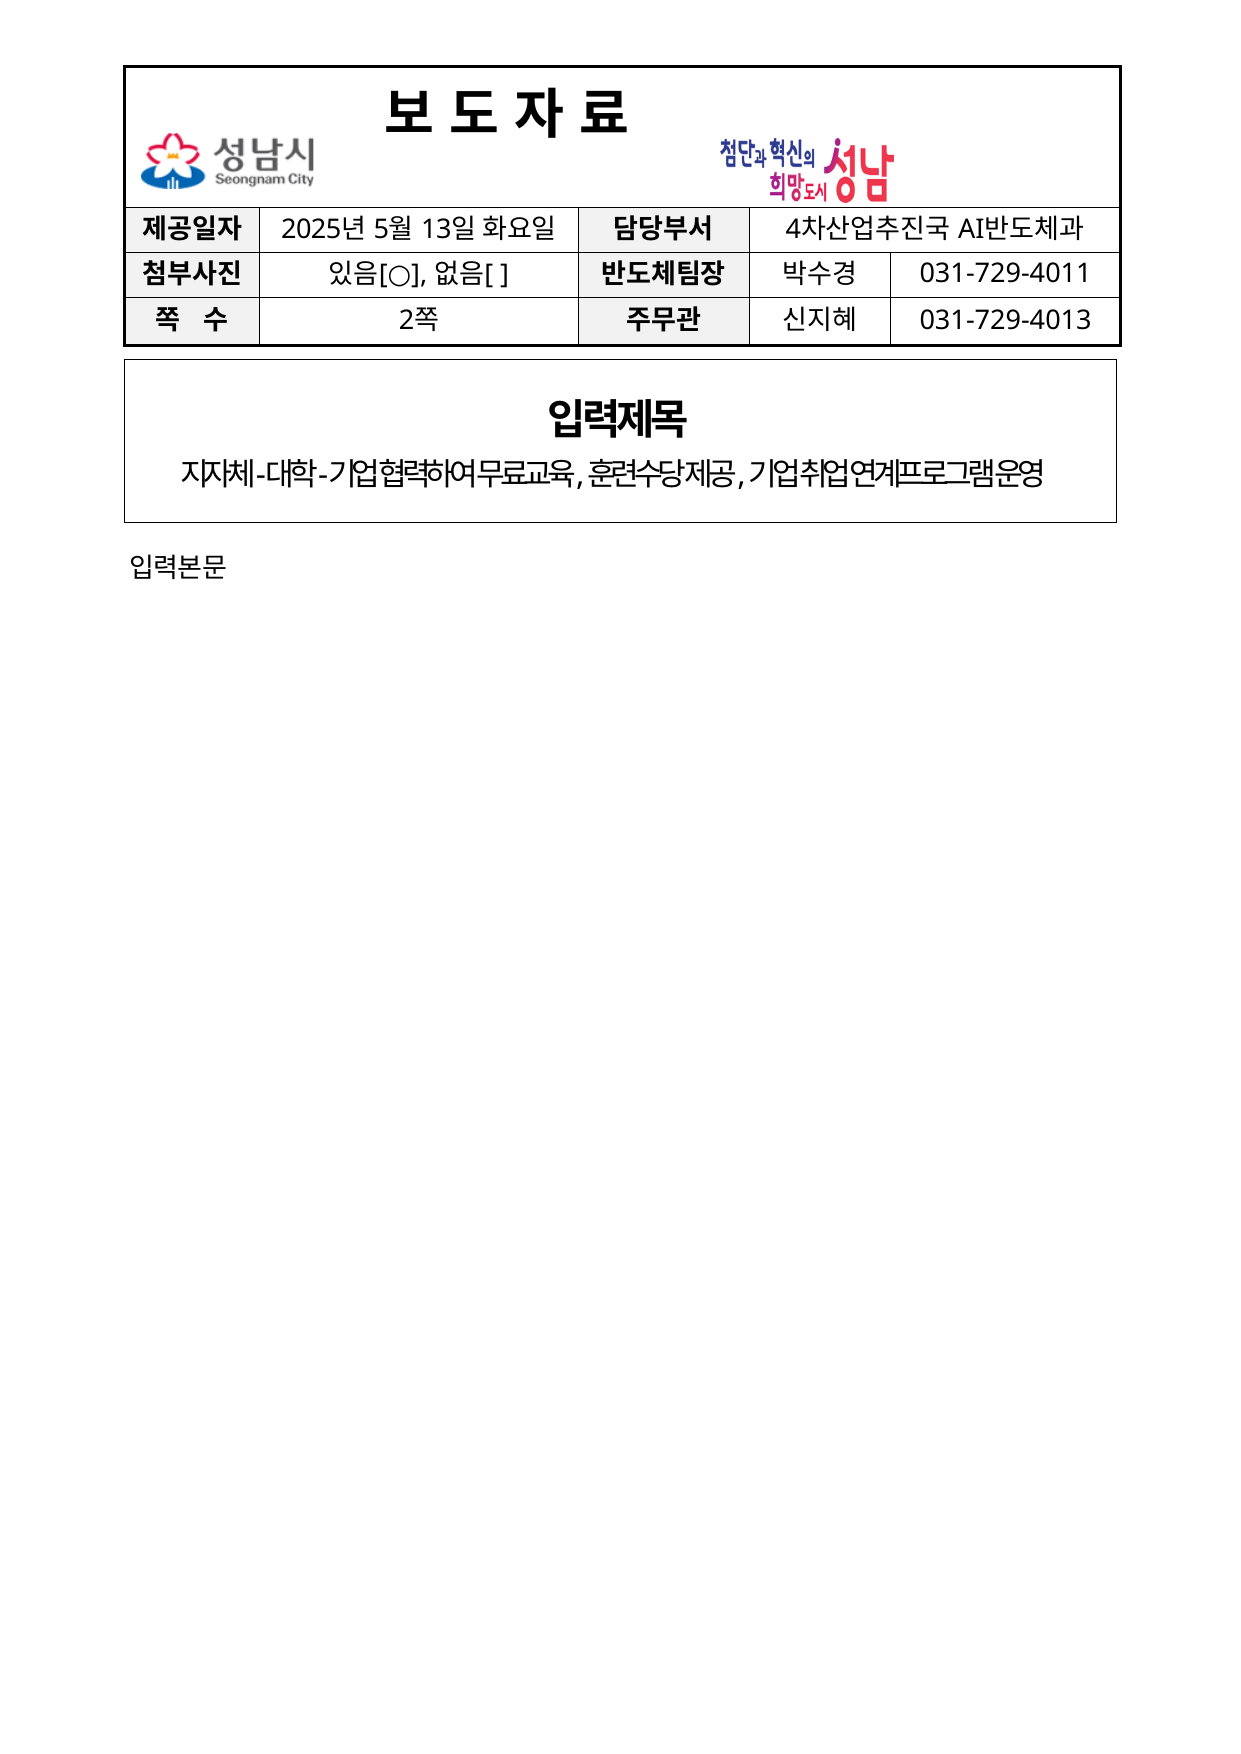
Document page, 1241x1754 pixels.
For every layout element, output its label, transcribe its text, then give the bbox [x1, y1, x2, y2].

table_cell 031-729-4013 [891, 298, 1119, 344]
table_header 입력제목 지자체-대학-기업 협력하여 무료교육, 훈련수당 제공, 기업 취업 연계프로그램 운영 [125, 360, 1116, 522]
table_cell 반도체팀장 [579, 253, 749, 296]
table_cell 4차산업추진국 AI반도체과 [750, 208, 1119, 252]
text 입력본문 [118, 546, 1122, 586]
picture [719, 133, 895, 204]
table_cell 있음[○], 없음[ ] [260, 253, 578, 296]
table_cell 신지혜 [750, 298, 890, 344]
table_cell 2025년 5월 13일 화요일 [260, 208, 578, 252]
table_cell 2쪽 [260, 298, 578, 344]
table_cell 담당부서 [579, 208, 749, 252]
table_cell 031-729-4011 [891, 253, 1119, 296]
table_header 보 도 자 료 [126, 68, 1119, 207]
table_cell 주무관 [579, 298, 749, 344]
table_cell 제공일자 [126, 208, 259, 252]
table_cell 첨부사진 [126, 253, 259, 296]
table_cell 쪽 수 [126, 298, 259, 344]
picture [141, 133, 314, 189]
table_cell 박수경 [750, 253, 890, 296]
